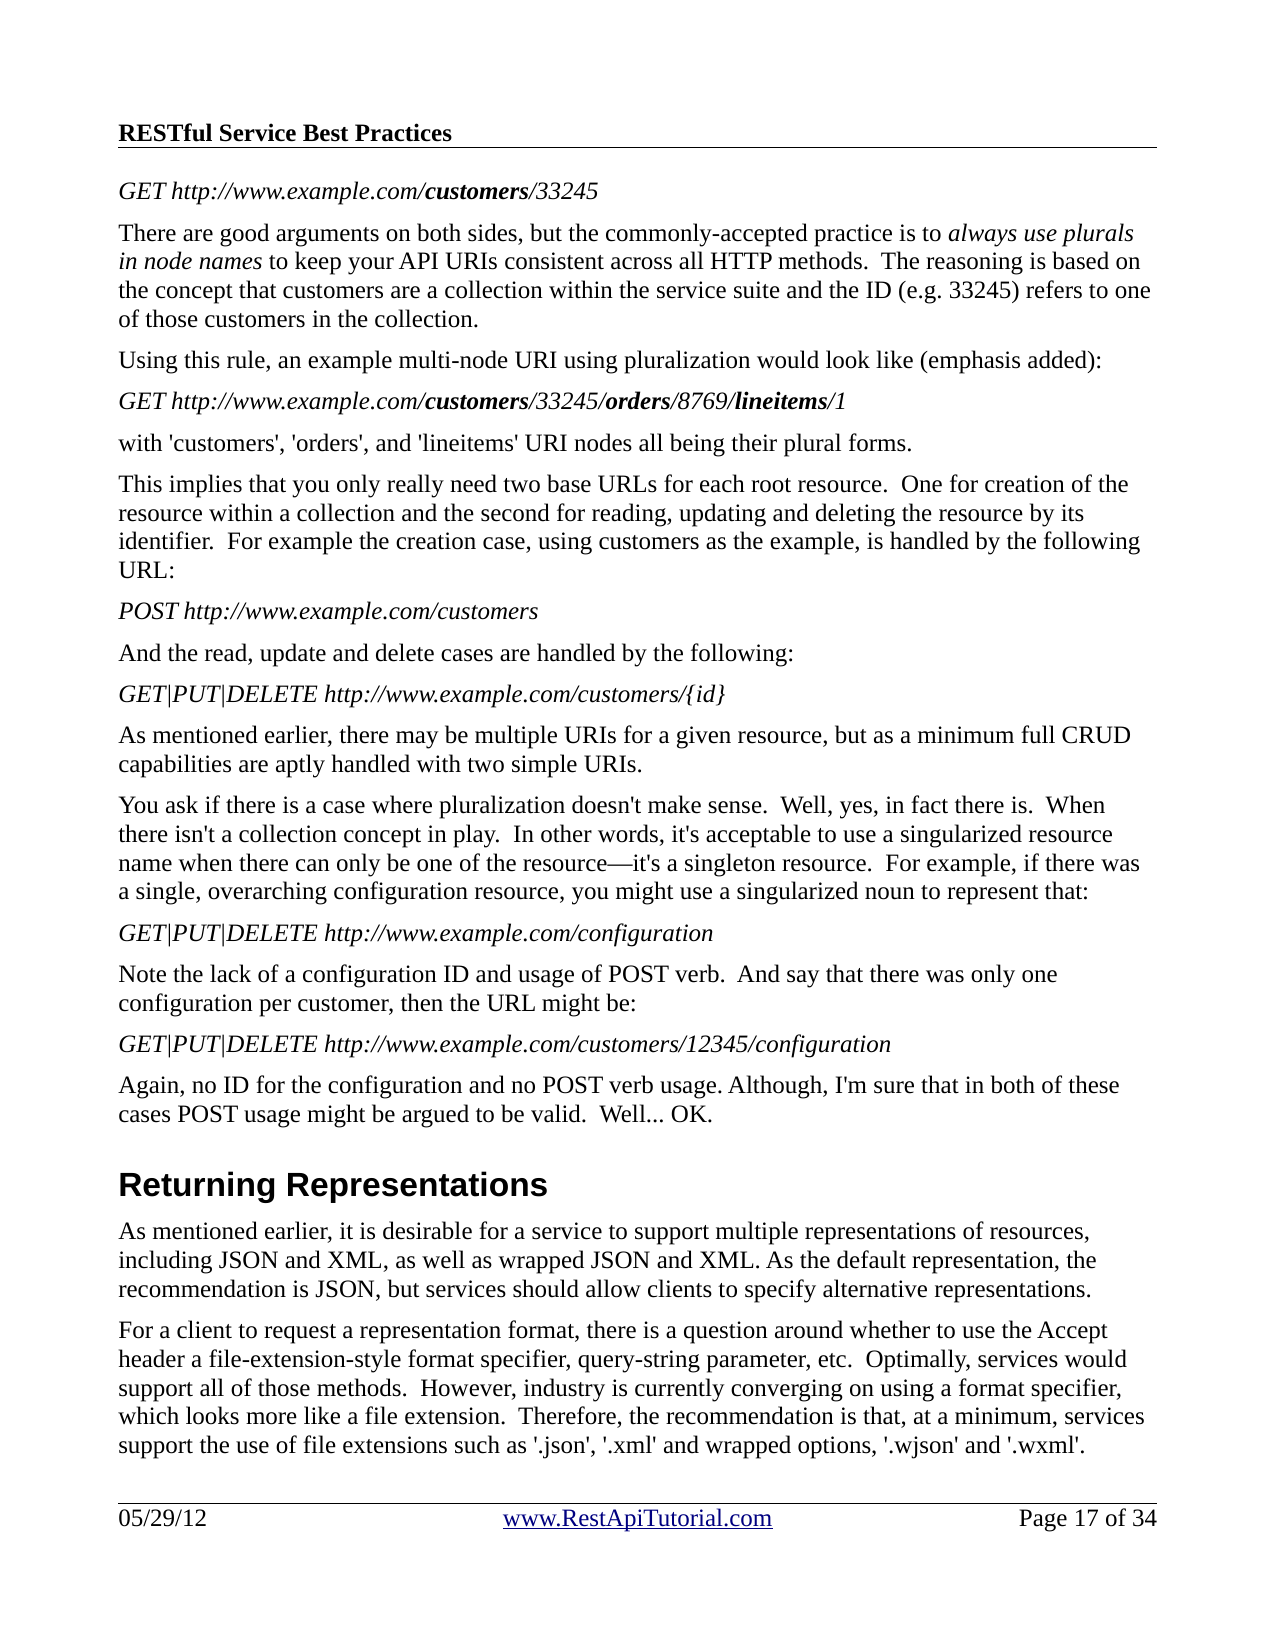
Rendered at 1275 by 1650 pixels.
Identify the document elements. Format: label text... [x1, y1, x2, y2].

text You ask if there is a case where pluralization doesn't make sense. Well, yes, in fact there is. When there isn't a collection concept in play. In other words, it's acceptable to use a singularized resource name when there can only be one of the resource—it's a singleton resource. For example, if there was a single, overarching configuration resource, you might use a singularized noun to represent that: [118, 790, 1157, 905]
text with 'customers', 'orders', and 'lineitems' URI nodes all being their plural forms. [118, 428, 1157, 456]
text Using this rule, an example multi-node URI using pluralization would look like (emphasis added): [118, 345, 1157, 374]
text This implies that you only really need two base URLs for each root resource. One for creation of the resource within a collection and the second for reading, updating and deleting the resource by its identifier. For example the creation case, using customers as the example, is handled by the following URL: [118, 469, 1157, 584]
text As mentioned earlier, there may be multiple URIs for a given resource, but as a minimum full CRUD capabilities are aptly handled with two simple URIs. [118, 720, 1157, 778]
text GET|PUT|DELETE http://www.example.com/customers/{id} [118, 679, 1157, 708]
text For a client to request a representation format, there is a question around whether to use the Accept header a file-extension-style format specifier, query-string parameter, etc. Optimally, services would support all of those methods. However, industry is currently converging on using a format specifier, which looks more like a file extension. Therefore, the recommendation is that, at a minimum, services support the use of file extensions such as '.json', '.xml' and wrapped options, '.wjson' and '.wxml'. [118, 1315, 1157, 1459]
text As mentioned earlier, it is desirable for a service to support multiple representations of resources, including JSON and XML, as well as wrapped JSON and XML. As the default representation, the recommendation is JSON, but services should allow clients to specify alternative representations. [118, 1216, 1157, 1303]
text GET|PUT|DELETE http://www.example.com/customers/12345/configuration [118, 1029, 1157, 1058]
text GET http://www.example.com/customers/33245 [118, 176, 1157, 205]
text POST http://www.example.com/customers [118, 596, 1157, 625]
subtitle Returning Representations [118, 1165, 1157, 1204]
text GET http://www.example.com/customers/33245/orders/8769/lineitems/1 [118, 386, 1157, 415]
text There are good arguments on both sides, but the commonly-accepted practice is to always use plurals in node names to keep your API URIs consistent across all HTTP methods. The reasoning is based on the concept that customers are a collection within the service suite and the ID (e.g. 33245) refers to one of those customers in the collection. [118, 218, 1157, 333]
text Again, no ID for the configuration and no POST verb usage. Although, I'm sure that in both of these cases POST usage might be argued to be valid. Well... OK. [118, 1070, 1157, 1128]
text And the read, update and delete cases are handled by the following: [118, 638, 1157, 666]
text GET|PUT|DELETE http://www.example.com/configuration [118, 918, 1157, 946]
text Note the lack of a configuration ID and usage of POST verb. And say that there was only one configuration per customer, then the URL might be: [118, 959, 1157, 1016]
